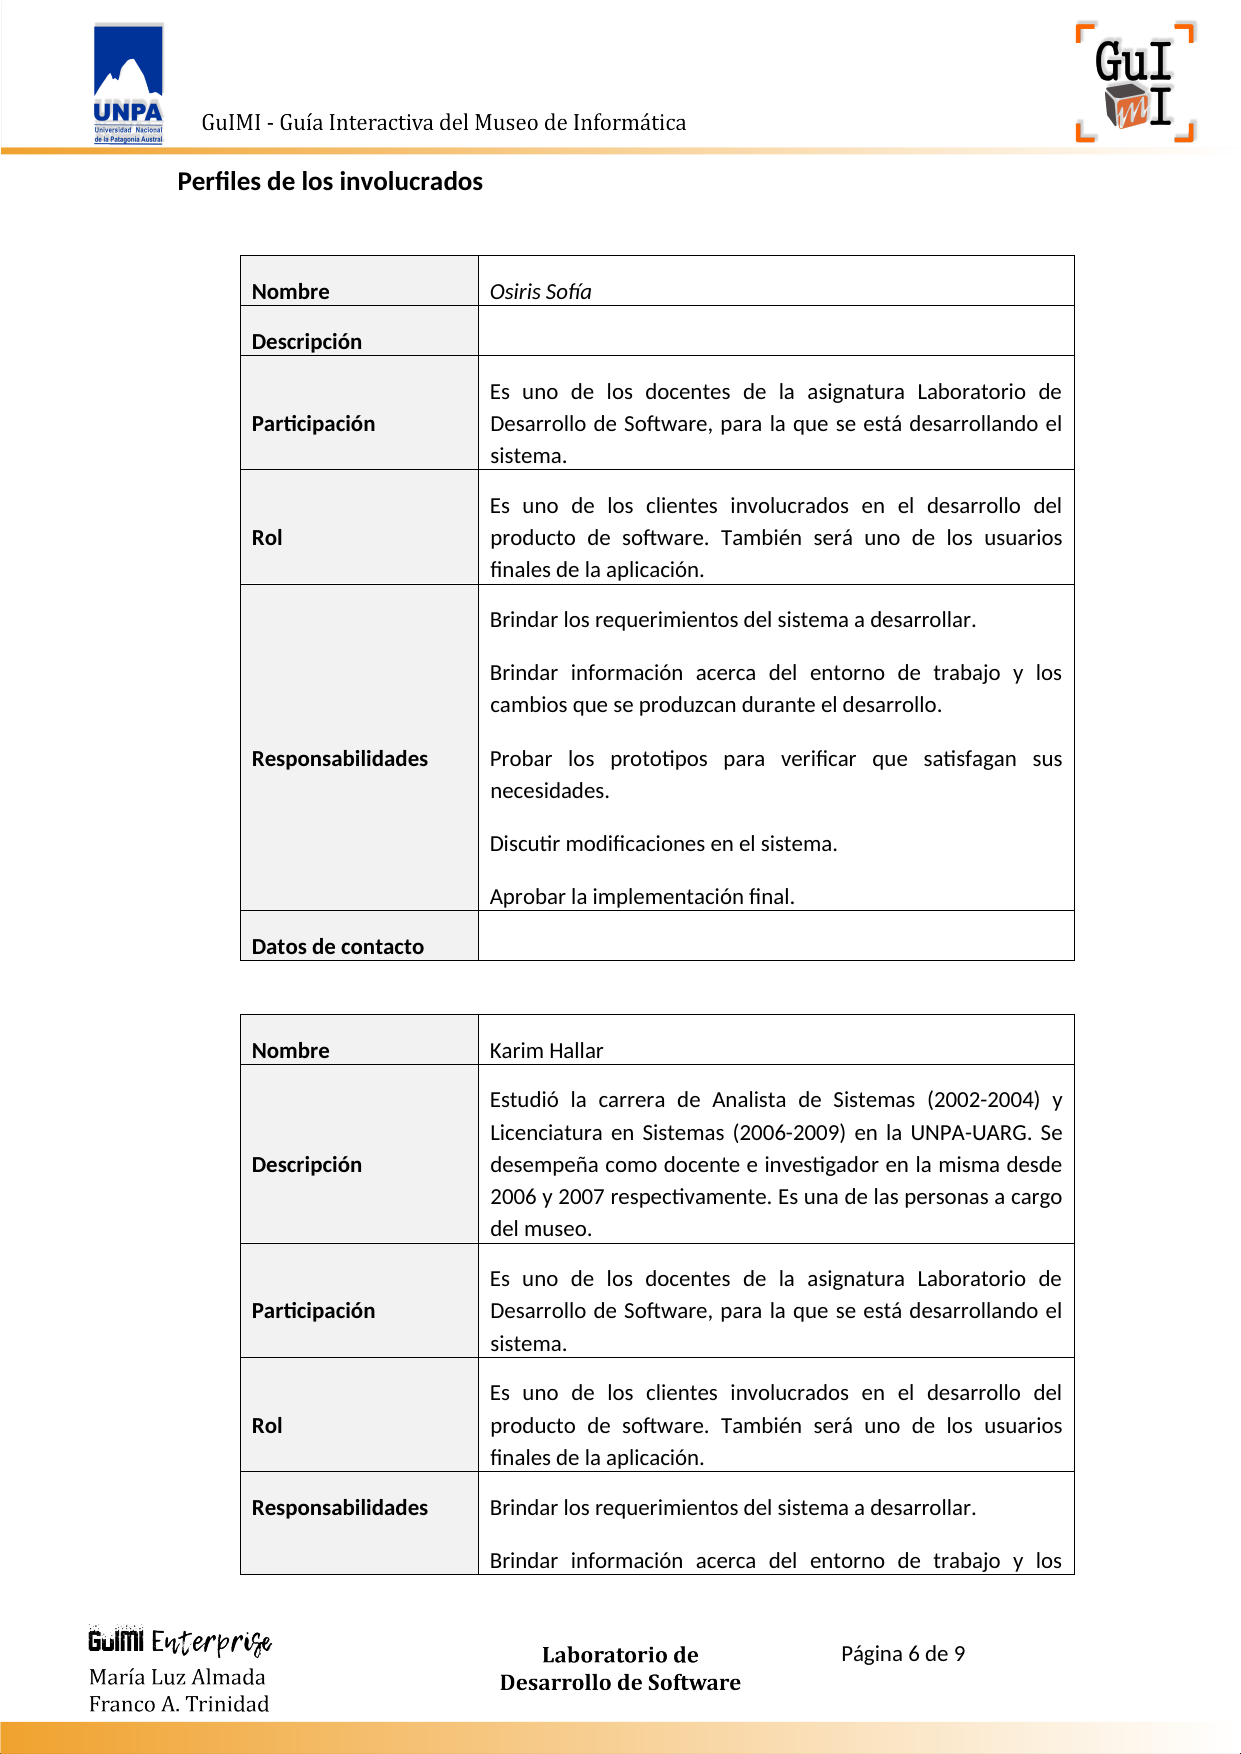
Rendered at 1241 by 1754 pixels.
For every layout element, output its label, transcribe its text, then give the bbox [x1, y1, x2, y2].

table_cell Rol [241, 1358, 478, 1471]
table_cell Es uno de los clientes involucrados en el desarrollo del producto de software. También será uno de los usuarios finales de la aplicación. [479, 1358, 1074, 1471]
table_cell Participación [241, 1244, 478, 1357]
table_cell Brindar los requerimientos del sistema a desarrollar. Brindar información acerca del entorno de trabajo y los [479, 1472, 1074, 1574]
table_cell Rol [241, 470, 478, 583]
table_cell Estudió la carrera de Analista de Sistemas (2002-2004) y Licenciatura en Sistemas (2006-2009) en la UNPA-UARG. Se desempeña como docente e investigador en la misma desde 2006 y 2007 respectivamente. Es una de las personas a cargo del museo. [479, 1065, 1074, 1242]
table_cell Es uno de los clientes involucrados en el desarrollo del producto de software. También será uno de los usuarios finales de la aplicación. [479, 470, 1074, 583]
table_cell Es uno de los docentes de la asignatura Laboratorio de Desarrollo de Software, para la que se está desarrollando el sistema. [479, 1244, 1074, 1357]
table_cell Descripción [241, 1065, 478, 1242]
table_cell Responsabilidades [241, 585, 478, 910]
table_header Nombre [241, 1015, 478, 1064]
table_cell Brindar los requerimientos del sistema a desarrollar. Brindar información acerca del entorno de trabajo y los cambios que se produzcan durante el desarrollo. Probar los prototipos para verificar que satisfagan sus necesidades. Discutir modificaciones en el sistema. Aprobar la implementación final. [479, 585, 1074, 910]
table_cell Es uno de los docentes de la asignatura Laboratorio de Desarrollo de Software, para la que se está desarrollando el sistema. [479, 356, 1074, 469]
table_cell Datos de contacto [241, 911, 478, 960]
table_header Nombre [241, 256, 478, 305]
picture [0, 1613, 1241, 1754]
table_cell [479, 911, 1074, 960]
picture [0, 0, 1241, 155]
subtitle Perfiles de los involucrados [177, 164, 1063, 197]
table_header Karim Hallar [479, 1015, 1074, 1064]
table_cell Responsabilidades [241, 1472, 478, 1574]
table_header Osiris Sofía [479, 256, 1074, 305]
table_cell [479, 306, 1074, 355]
table_cell Participación [241, 356, 478, 469]
table_cell Descripción [241, 306, 478, 355]
